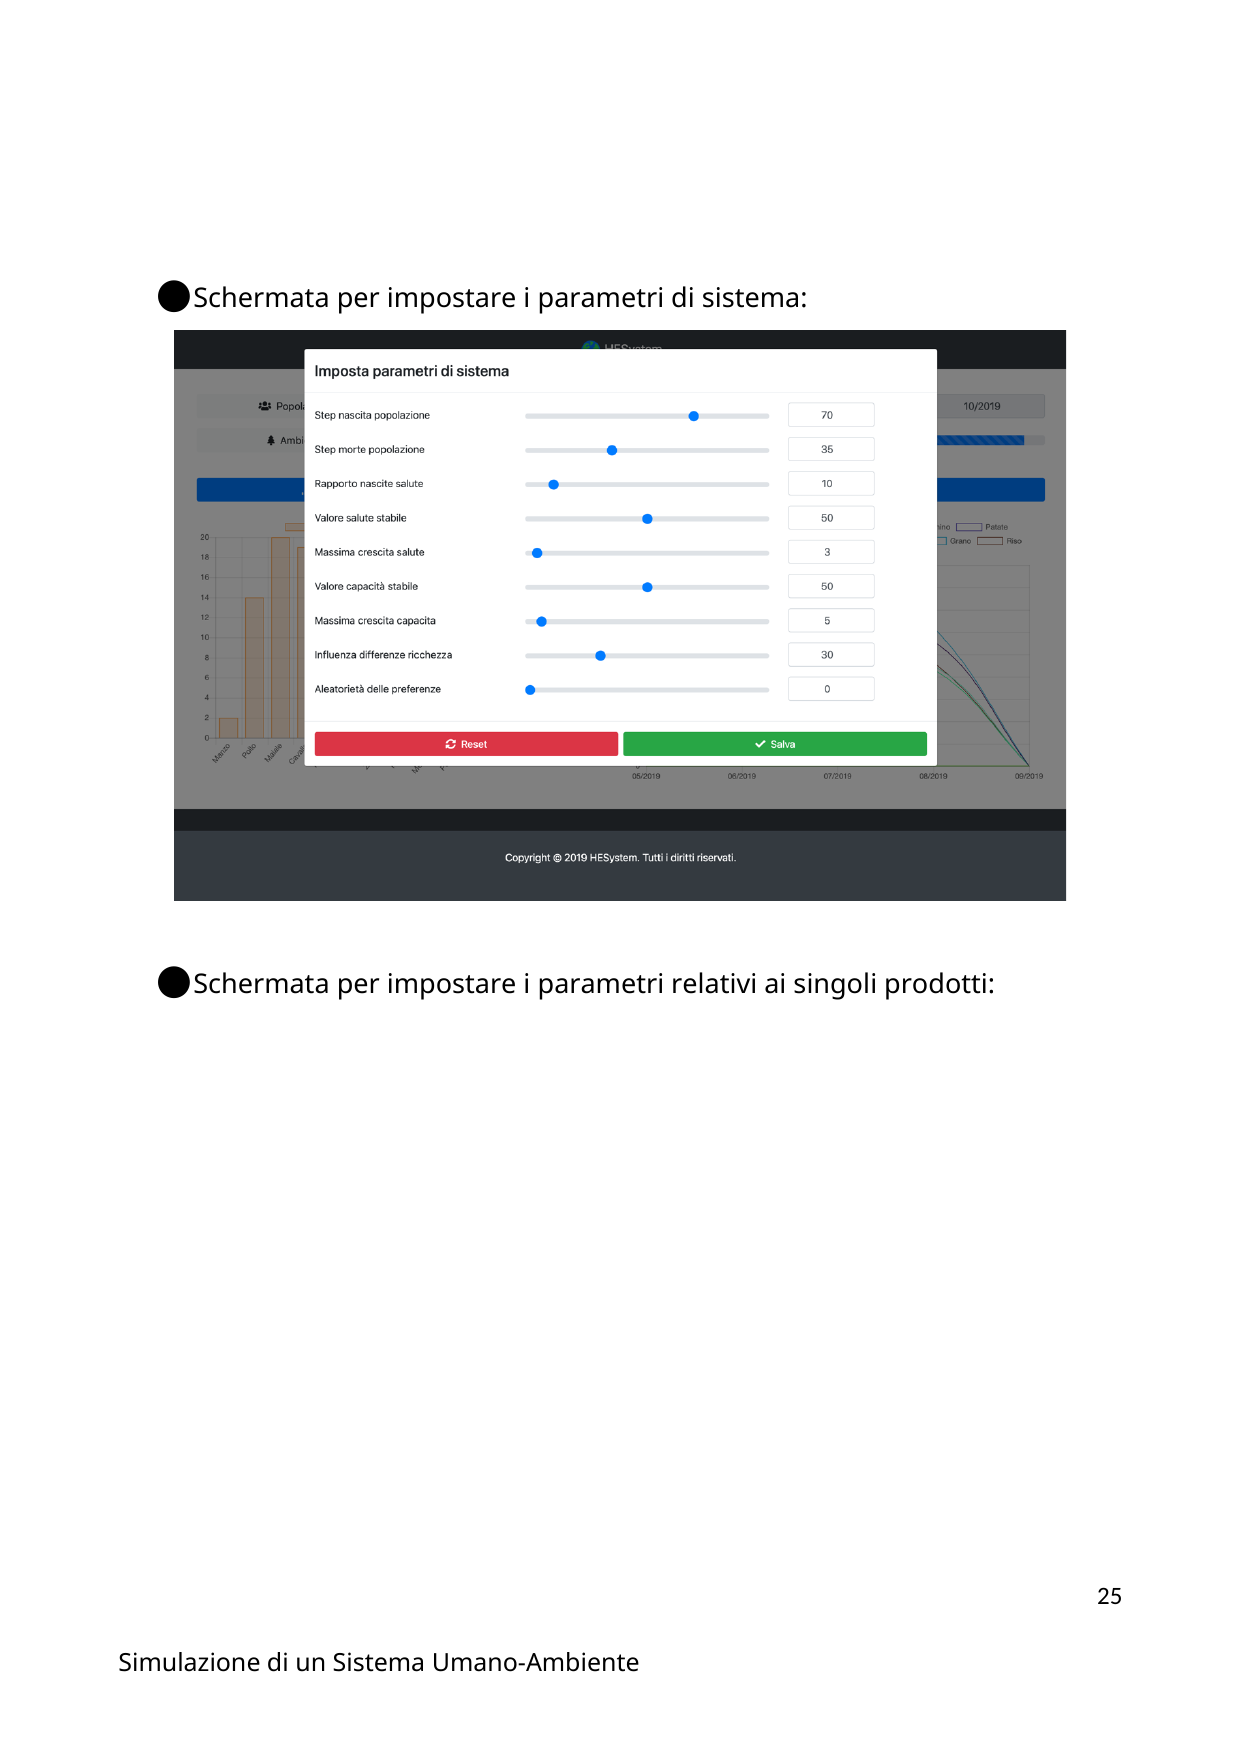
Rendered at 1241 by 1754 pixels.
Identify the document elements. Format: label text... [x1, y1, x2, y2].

list Schermata per impostare i parametri di sistema: [156, 245, 1122, 331]
picture [174, 330, 1067, 901]
list Schermata per impostare i parametri relativi ai singoli prodotti: [156, 932, 1122, 1017]
